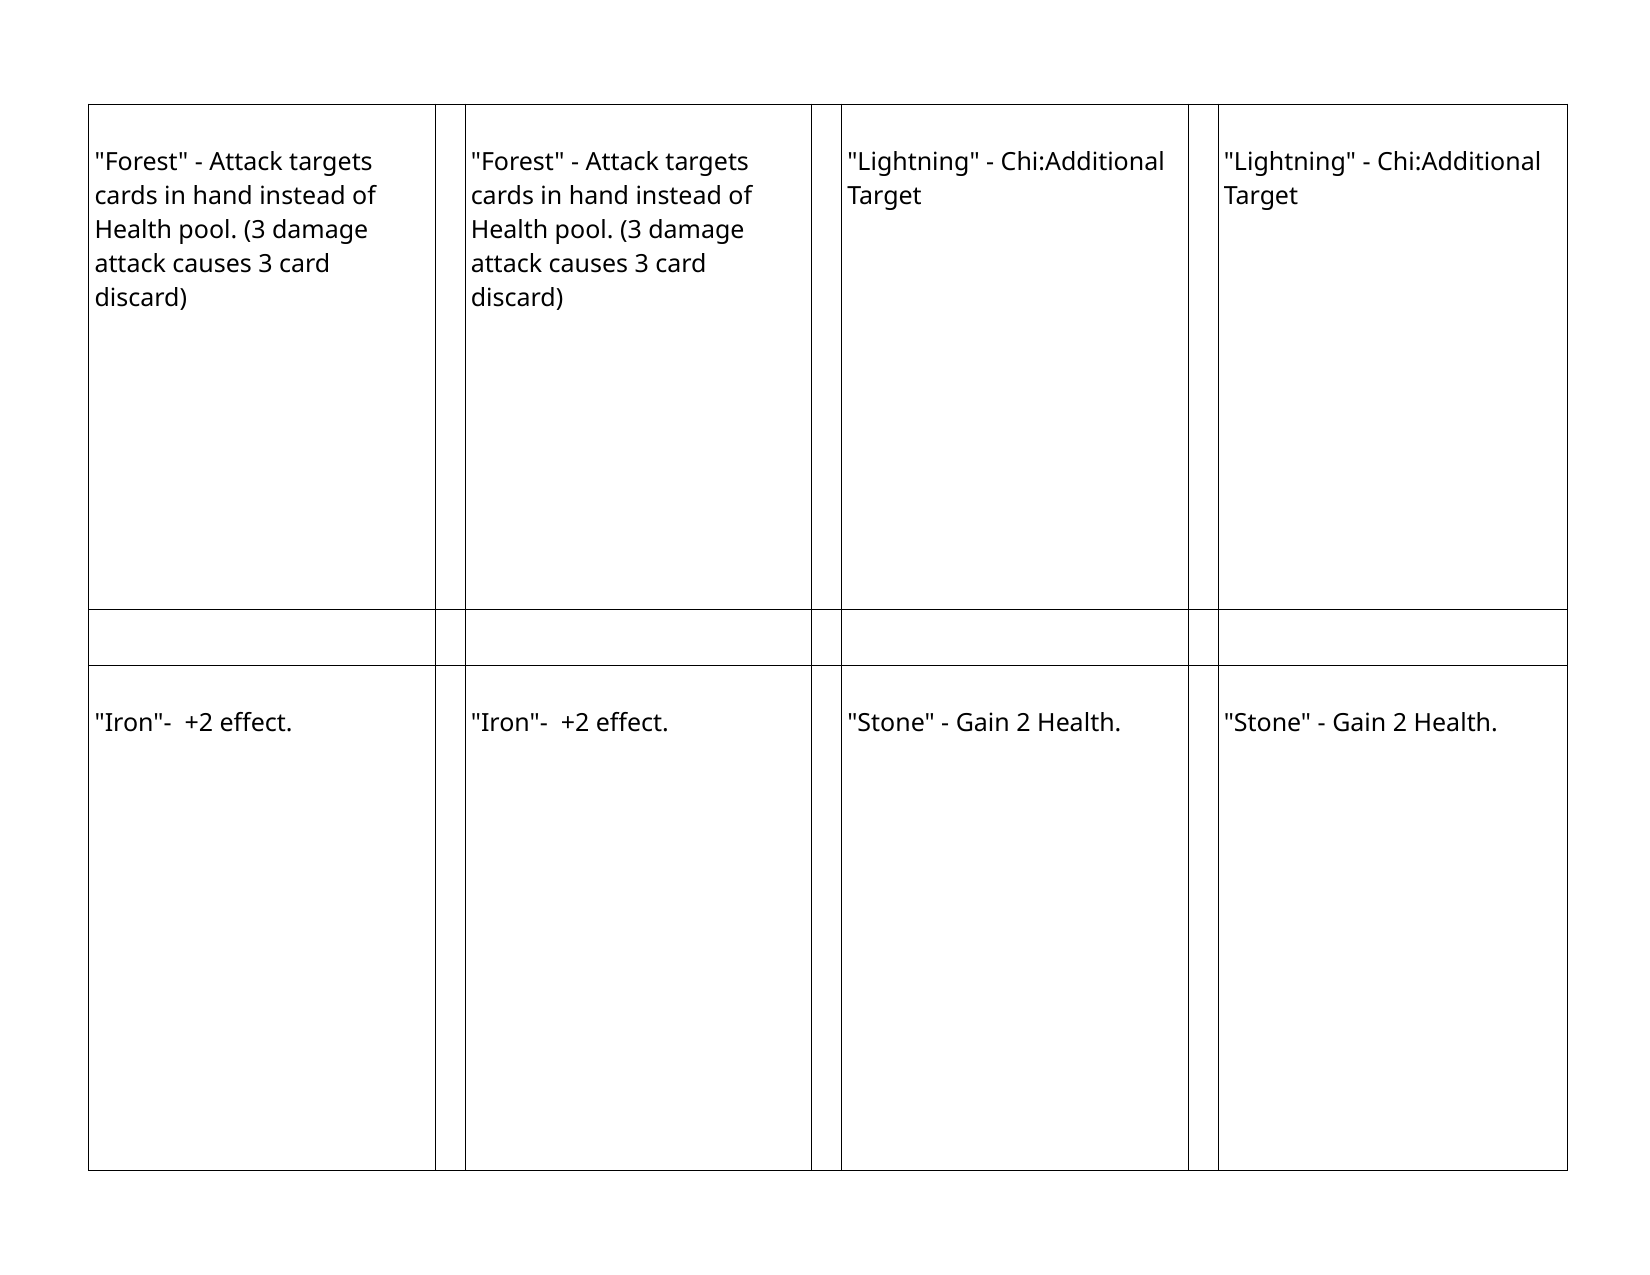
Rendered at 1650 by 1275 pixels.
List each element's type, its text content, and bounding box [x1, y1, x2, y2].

table_header [812, 105, 841, 609]
table_header "Lightning" - Chi:Additional Target [842, 105, 1188, 609]
table_cell [812, 666, 841, 1170]
table_header "Forest" - Attack targets cards in hand instead of Health pool. (3 damage attack causes 3 card discard) [89, 105, 435, 609]
table_cell [466, 610, 811, 664]
table_cell "Stone" - Gain 2 Health. [1219, 666, 1567, 1170]
table_cell "Iron"- +2 effect. [89, 666, 435, 1170]
table_cell "Iron"- +2 effect. [466, 666, 811, 1170]
table_cell [89, 610, 435, 664]
table_cell [1189, 666, 1218, 1170]
table_cell [1219, 610, 1567, 664]
table_cell [1189, 610, 1218, 664]
table_cell [436, 666, 465, 1170]
table_header "Lightning" - Chi:Additional Target [1219, 105, 1567, 609]
table_cell [842, 610, 1188, 664]
table_cell [436, 610, 465, 664]
table_header [1189, 105, 1218, 609]
table_header "Forest" - Attack targets cards in hand instead of Health pool. (3 damage attack causes 3 card discard) [466, 105, 811, 609]
table_header [436, 105, 465, 609]
table_cell "Stone" - Gain 2 Health. [842, 666, 1188, 1170]
table_cell [812, 610, 841, 664]
